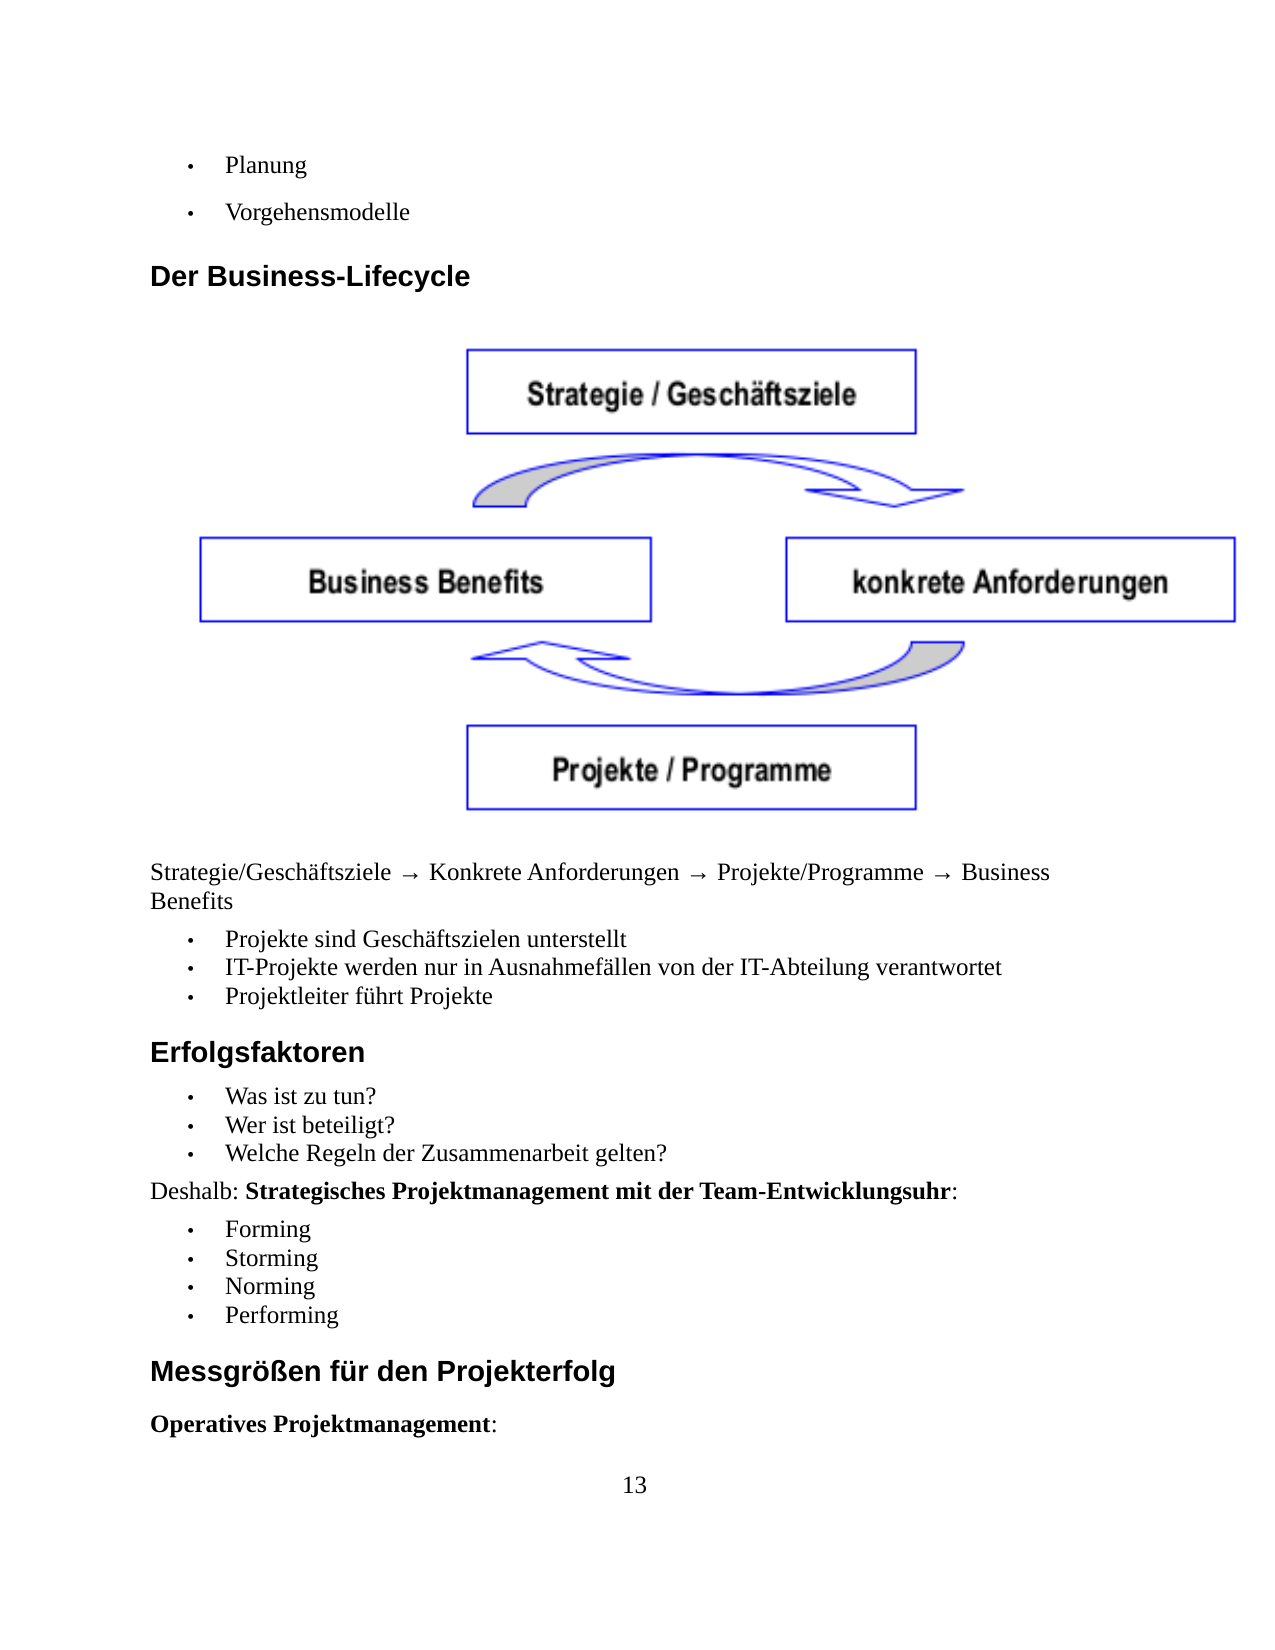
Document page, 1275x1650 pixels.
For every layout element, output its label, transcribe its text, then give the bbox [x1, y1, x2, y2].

list Forming [187, 1214, 1125, 1243]
text Operatives Projektmanagement: [150, 1409, 1125, 1438]
list Projektleiter führt Projekte [187, 981, 1125, 1010]
list Wer ist beteiligt? [187, 1110, 1125, 1138]
list Projekte sind Geschäftszielen unterstellt [187, 924, 1125, 952]
list IT-Projekte werden nur in Ausnahmefällen von der IT-Abteilung verantwortet [187, 952, 1125, 981]
subtitle Messgrößen für den Projekterfolg [150, 1354, 1125, 1387]
list Vorgehensmodelle [187, 197, 1125, 225]
list Performing [187, 1300, 1125, 1329]
list Welche Regeln der Zusammenarbeit gelten? [187, 1138, 1125, 1167]
list Was ist zu tun? [187, 1081, 1125, 1110]
picture [150, 314, 1275, 840]
list Storming [187, 1243, 1125, 1271]
subtitle Erfolgsfaktoren [150, 1035, 1125, 1068]
list Planung [187, 150, 1125, 179]
text Strategie/Geschäftsziele → Konkrete Anforderungen → Projekte/Programme → Business Benefits [150, 857, 1125, 915]
subtitle Der Business-Lifecycle [150, 259, 1125, 293]
text Deshalb: Strategisches Projektmanagement mit der Team-Entwicklungsuhr: [150, 1176, 1125, 1205]
list Norming [187, 1271, 1125, 1300]
